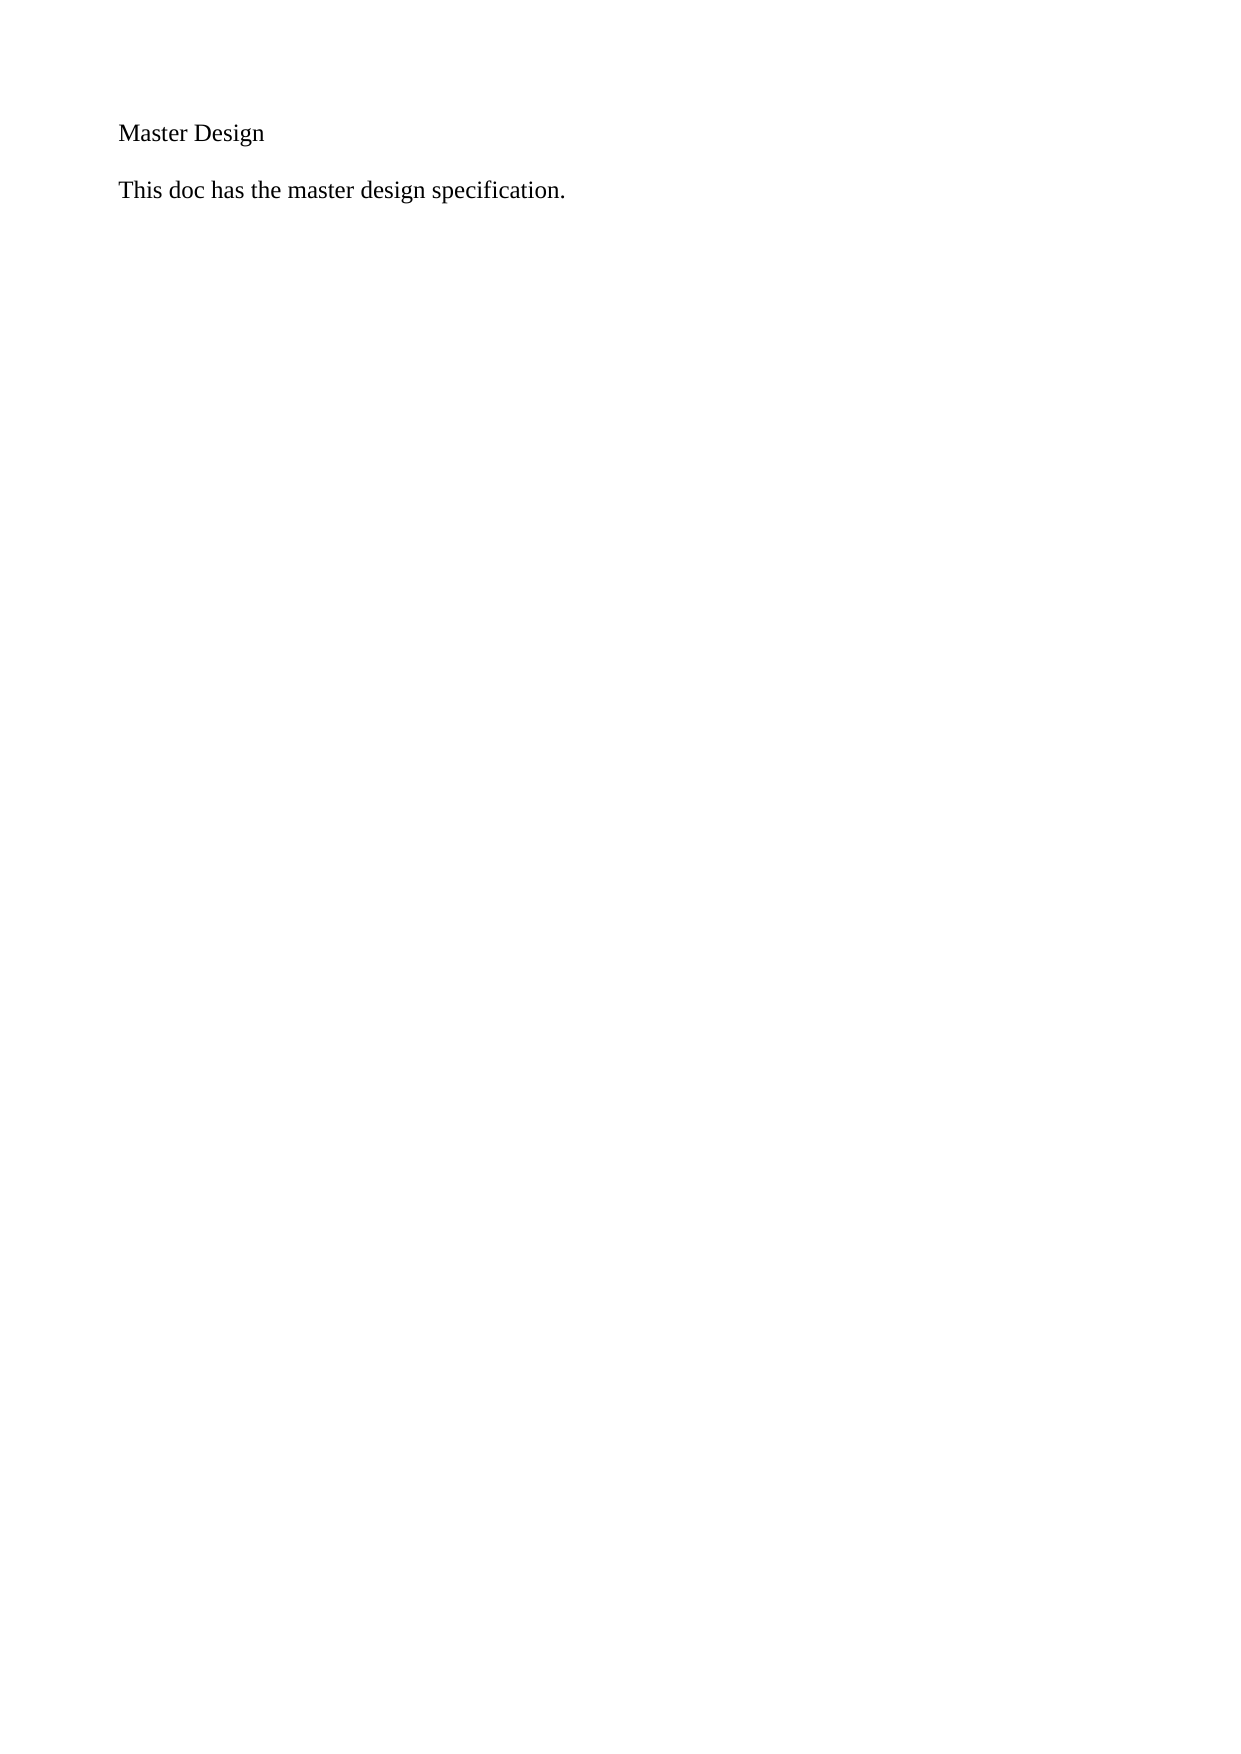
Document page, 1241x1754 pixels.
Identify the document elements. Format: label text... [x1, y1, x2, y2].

text This doc has the master design specification. [118, 176, 1122, 204]
text Master Design [118, 118, 1122, 147]
